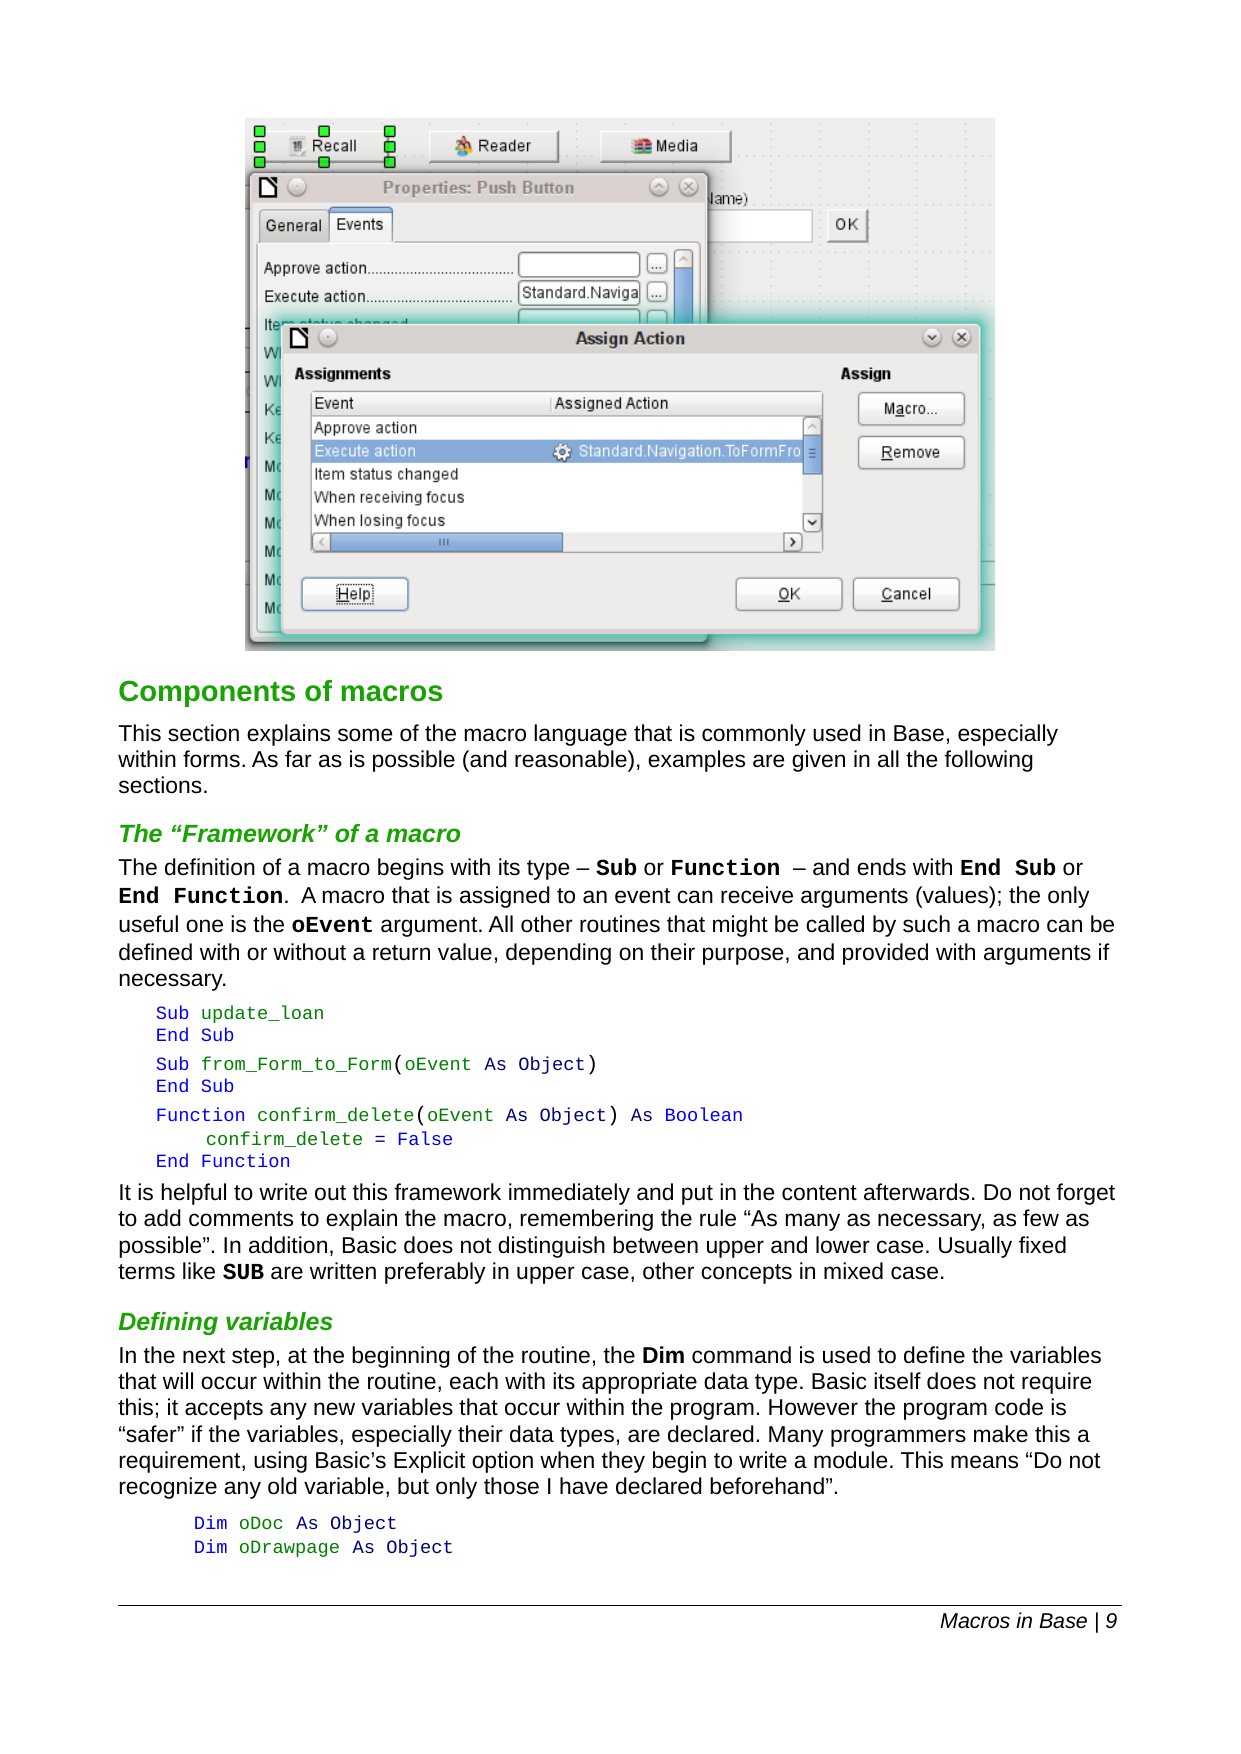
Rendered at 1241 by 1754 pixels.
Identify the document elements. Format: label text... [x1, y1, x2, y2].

text confirm_delete = False [156, 1128, 1122, 1151]
text Dim oDoc As Object [156, 1512, 1122, 1536]
text The definition of a macro begins with its type – Sub or Function – and ends with End Sub or End Function. A macro that is assigned to an event can receive arguments (values); the only useful one is the oEvent argument. All other routines that might be called by such a macro can be defined with or without a return value, depending on their purpose, and provided with arguments if necessary. [118, 854, 1122, 992]
subtitle Defining variables [118, 1307, 1122, 1336]
picture [245, 118, 995, 651]
text Sub from_Form_to_Form(oEvent As Object) [156, 1053, 1122, 1077]
text It is helpful to write out this framework immediately and put in the content afterwards. Do not forget to add comments to explain the macro, remembering the rule “As many as necessary, as few as possible”. In addition, Basic does not distinguish between upper and lower case. Usually fixed terms like SUB are written preferably in upper case, other concepts in mixed case. [118, 1179, 1122, 1286]
text Function confirm_delete(oEvent As Object) As Boolean [156, 1104, 1122, 1128]
subtitle Components of macros [118, 674, 1122, 708]
text This section explains some of the macro language that is commonly used in Base, especially within forms. As far as is possible (and reasonable), examples are given in all the following sections. [118, 719, 1122, 799]
text End Function [156, 1151, 1122, 1173]
text Dim oDrawpage As Object [156, 1536, 1122, 1559]
subtitle The “Framework” of a macro [118, 819, 1122, 848]
text End Sub [156, 1077, 1122, 1098]
text End Sub [156, 1025, 1122, 1047]
text Sub update_loan [156, 1004, 1122, 1025]
text In the next step, at the beginning of the routine, the Dim command is used to define the variables that will occur within the routine, each with its appropriate data type. Basic itself does not require this; it accepts any new variables that occur within the program. However the program code is “safer” if the variables, especially their data types, are declared. Many programmers make this a requirement, using Basic’s Explicit option when they begin to write a module. This means “Do not recognize any old variable, but only those I have declared beforehand”. [118, 1342, 1122, 1500]
